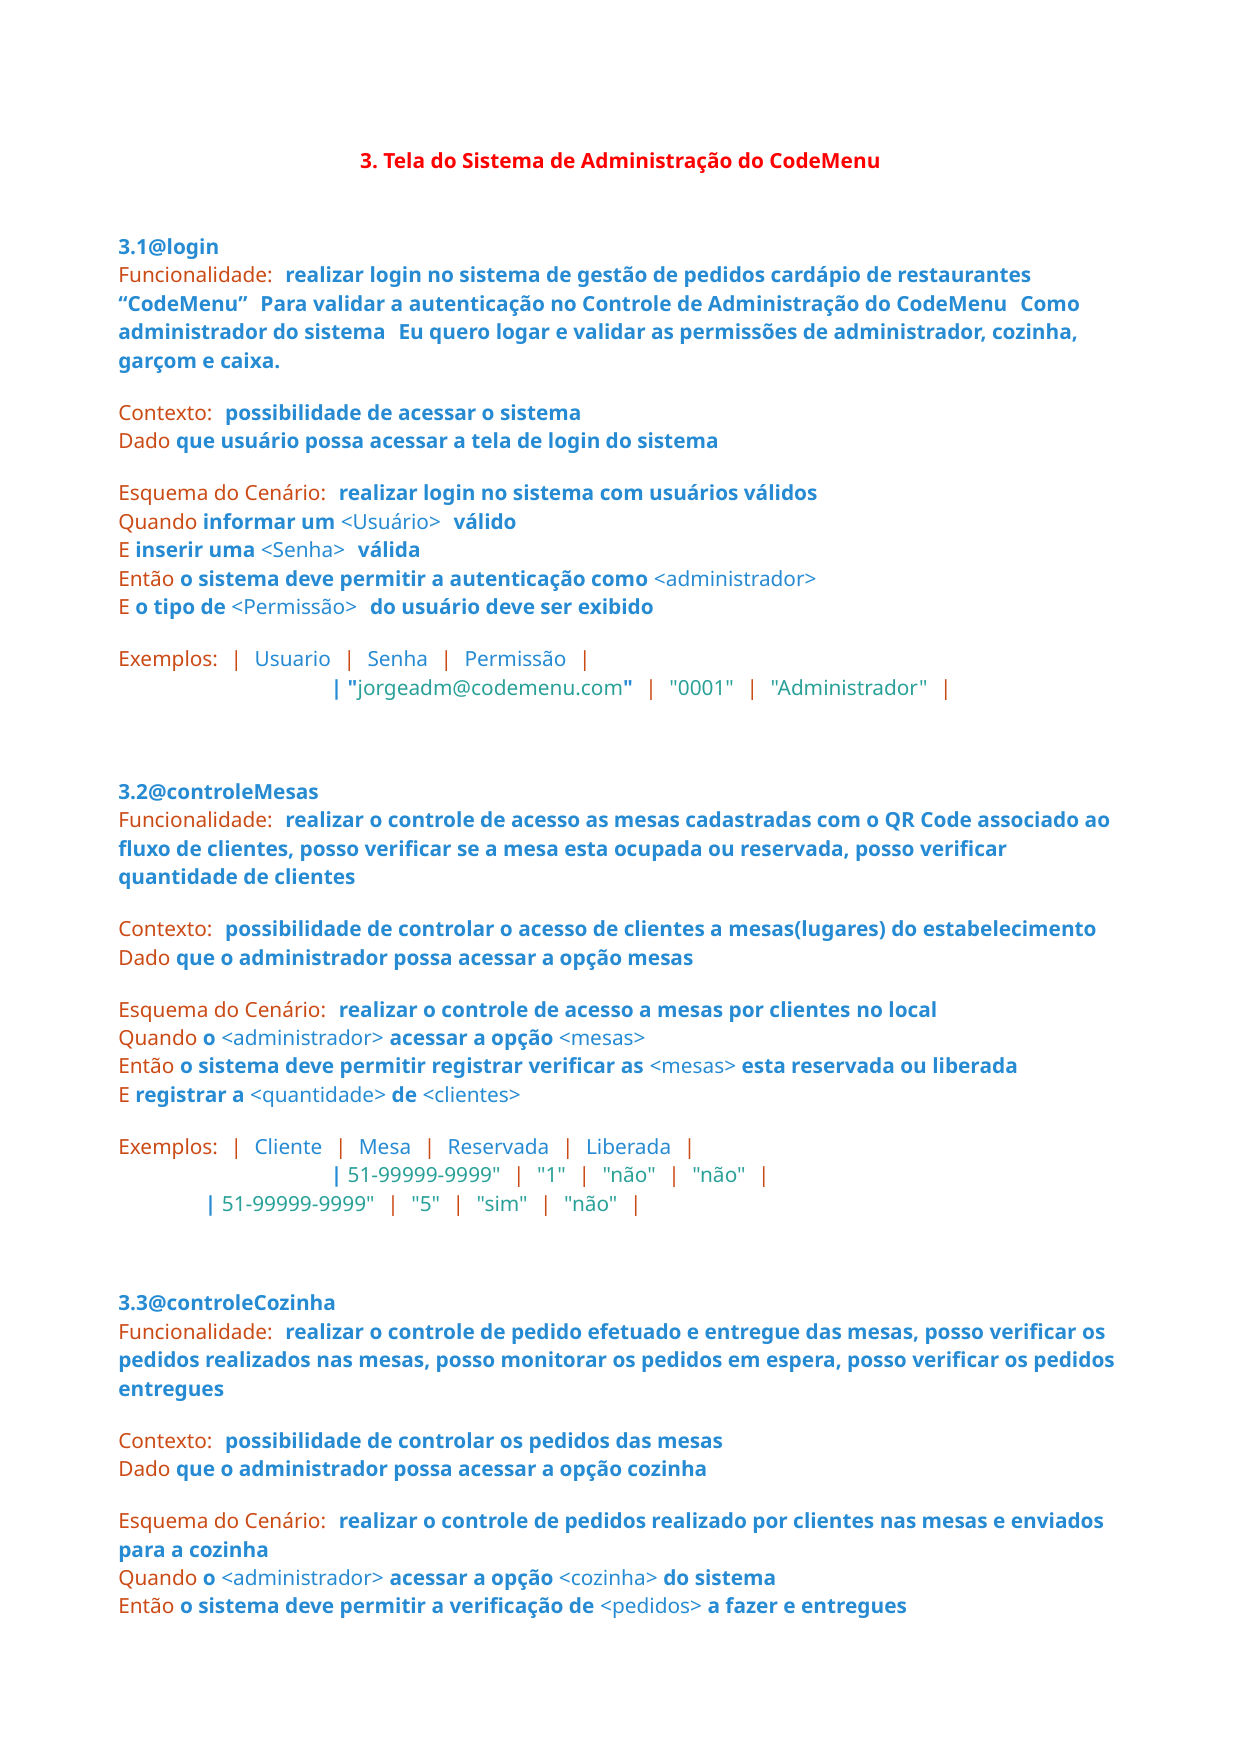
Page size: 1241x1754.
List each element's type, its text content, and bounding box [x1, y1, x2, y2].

text Então o sistema deve permitir registrar verificar as <mesas> esta reservada ou liberada [118, 1052, 1122, 1080]
text | 51-99999-9999" | "5" | "sim" | "não" | [118, 1189, 1122, 1217]
text Esquema do Cenário: realizar o controle de pedidos realizado por clientes nas mesas e enviados para a cozinha [118, 1506, 1122, 1563]
text Esquema do Cenário: realizar o controle de acesso a mesas por clientes no local [118, 995, 1122, 1023]
text Funcionalidade: realizar o controle de acesso as mesas cadastradas com o QR Code associado ao fluxo de clientes, posso verificar se a mesa esta ocupada ou reservada, posso verificar quantidade de clientes [118, 805, 1122, 891]
text Quando o <administrador> acessar a opção <cozinha> do sistema [118, 1563, 1122, 1592]
text | "jorgeadm@codemenu.com" | "0001" | "Administrador" | [118, 673, 1122, 701]
text Quando o <administrador> acessar a opção <mesas> [118, 1023, 1122, 1052]
text Contexto: possibilidade de acessar o sistema [118, 398, 1122, 426]
text Então o sistema deve permitir a autenticação como <administrador> [118, 564, 1122, 592]
text Então o sistema deve permitir a verificação de <pedidos> a fazer e entregues [118, 1592, 1122, 1620]
text 3.2@controleMesas [118, 777, 1122, 805]
text E inserir uma <Senha> válida [118, 535, 1122, 564]
text | 51-99999-9999" | "1" | "não" | "não" | [118, 1161, 1122, 1189]
text Exemplos: | Usuario | Senha | Permissão | [118, 644, 1122, 673]
text 3. Tela do Sistema de Administração do CodeMenu [118, 147, 1122, 175]
text Quando informar um <Usuário> válido [118, 507, 1122, 535]
text Funcionalidade: realizar login no sistema de gestão de pedidos cardápio de restaurantes “CodeMenu” Para validar a autenticação no Controle de Administração do CodeMenu Como administrador do sistema Eu quero logar e validar as permissões de administrador, cozinha, garçom e caixa. [118, 260, 1122, 374]
text 3.1@login [118, 232, 1122, 260]
text Contexto: possibilidade de controlar os pedidos das mesas [118, 1426, 1122, 1454]
text Esquema do Cenário: realizar login no sistema com usuários válidos [118, 478, 1122, 507]
text Dado que o administrador possa acessar a opção cozinha [118, 1454, 1122, 1483]
text E registrar a <quantidade> de <clientes> [118, 1080, 1122, 1108]
text E o tipo de <Permissão> do usuário deve ser exibido [118, 592, 1122, 621]
text Exemplos: | Cliente | Mesa | Reservada | Liberada | [118, 1132, 1122, 1161]
text 3.3@controleCozinha [118, 1288, 1122, 1317]
text Dado que o administrador possa acessar a opção mesas [118, 943, 1122, 971]
text Funcionalidade: realizar o controle de pedido efetuado e entregue das mesas, posso verificar os pedidos realizados nas mesas, posso monitorar os pedidos em espera, posso verificar os pedidos entregues [118, 1317, 1122, 1402]
text Dado que usuário possa acessar a tela de login do sistema [118, 426, 1122, 455]
text Contexto: possibilidade de controlar o acesso de clientes a mesas(lugares) do estabelecimento [118, 914, 1122, 943]
